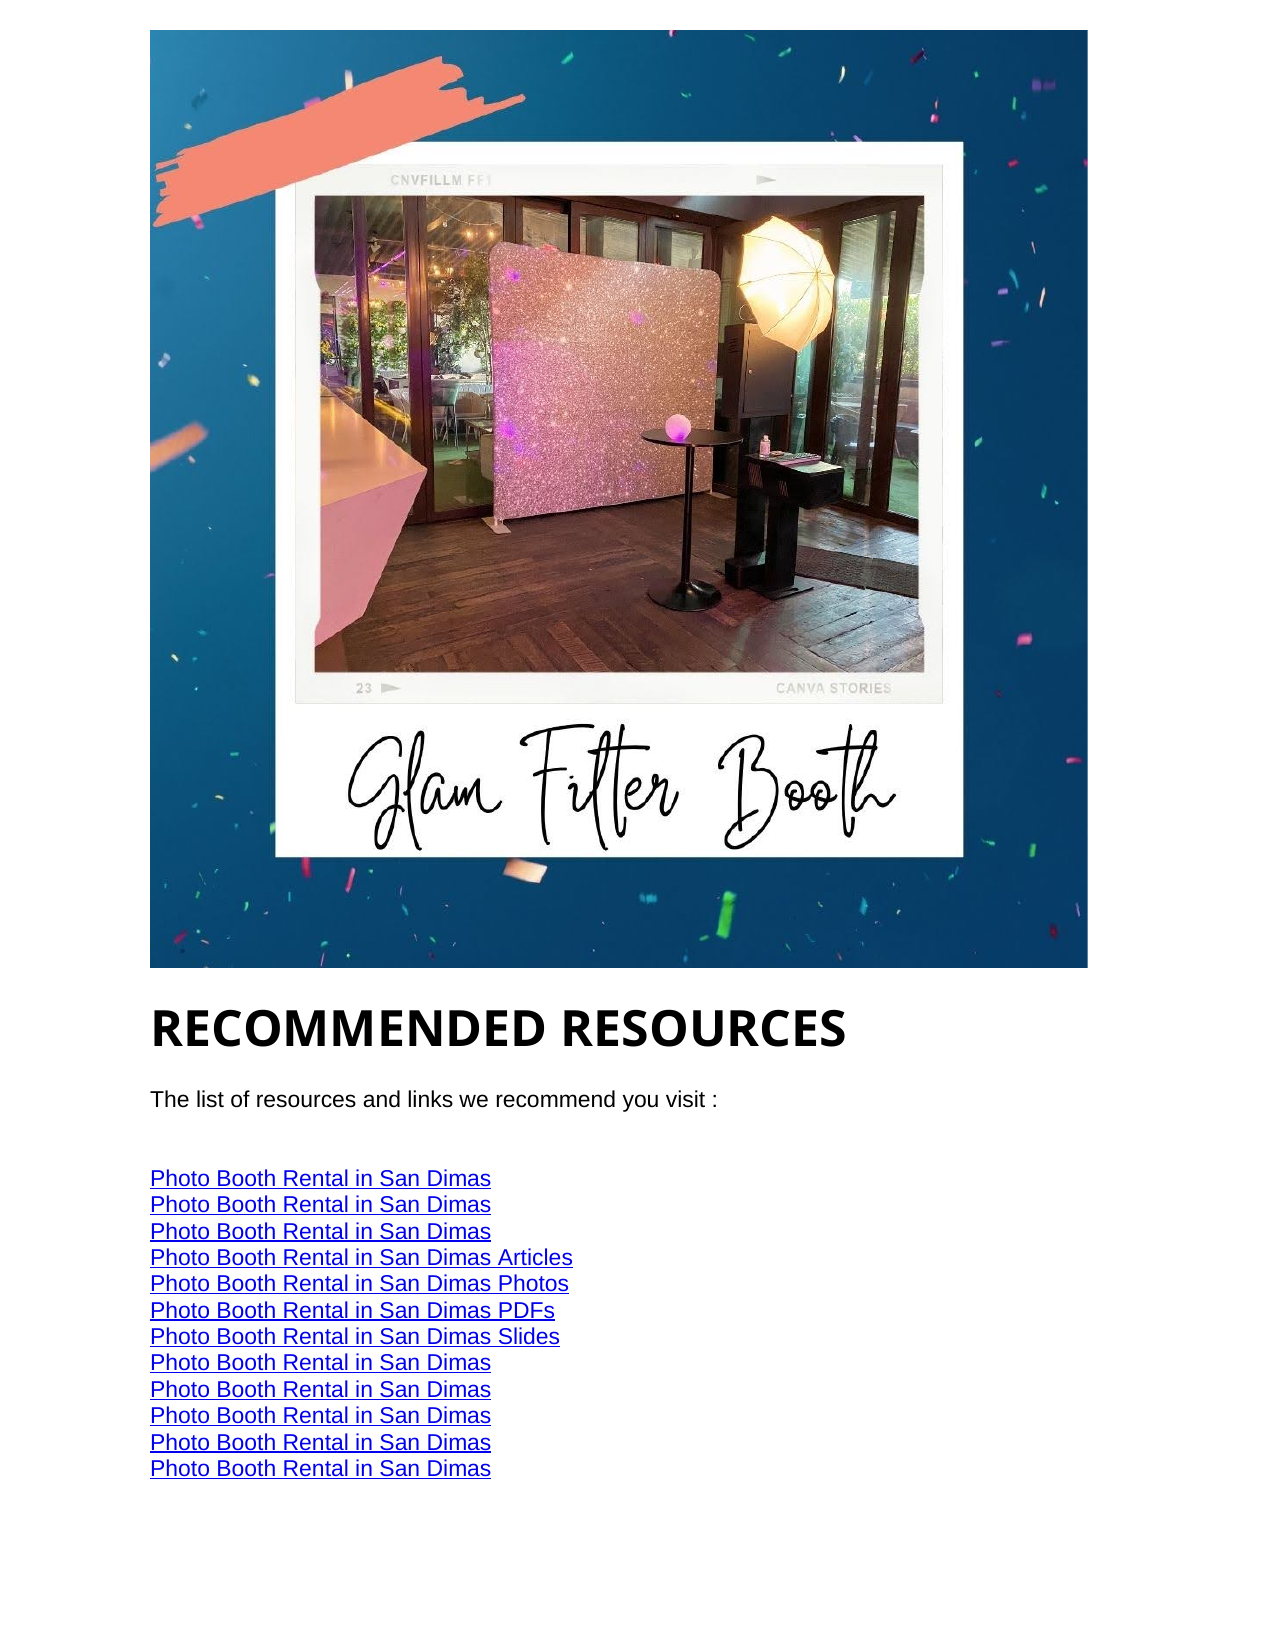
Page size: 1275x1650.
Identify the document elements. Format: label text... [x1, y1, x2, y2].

text Photo Booth Rental in San Dimas [150, 1376, 1125, 1402]
text Photo Booth Rental in San Dimas [150, 1402, 1125, 1428]
text Photo Booth Rental in San Dimas [150, 1165, 1125, 1191]
text Photo Booth Rental in San Dimas [150, 1349, 1125, 1376]
text Photo Booth Rental in San Dimas Articles [150, 1244, 1125, 1270]
text Photo Booth Rental in San Dimas Photos [150, 1270, 1125, 1297]
text Photo Booth Rental in San Dimas [150, 1455, 1125, 1481]
text The list of resources and links we recommend you visit : [150, 1086, 1125, 1112]
subtitle RECOMMENDED RESOURCES [150, 993, 1125, 1061]
text Photo Booth Rental in San Dimas PDFs [150, 1297, 1125, 1323]
picture [150, 30, 1088, 968]
text Photo Booth Rental in San Dimas [150, 1218, 1125, 1244]
text Photo Booth Rental in San Dimas Slides [150, 1323, 1125, 1349]
text Photo Booth Rental in San Dimas [150, 1428, 1125, 1455]
text Photo Booth Rental in San Dimas [150, 1191, 1125, 1218]
